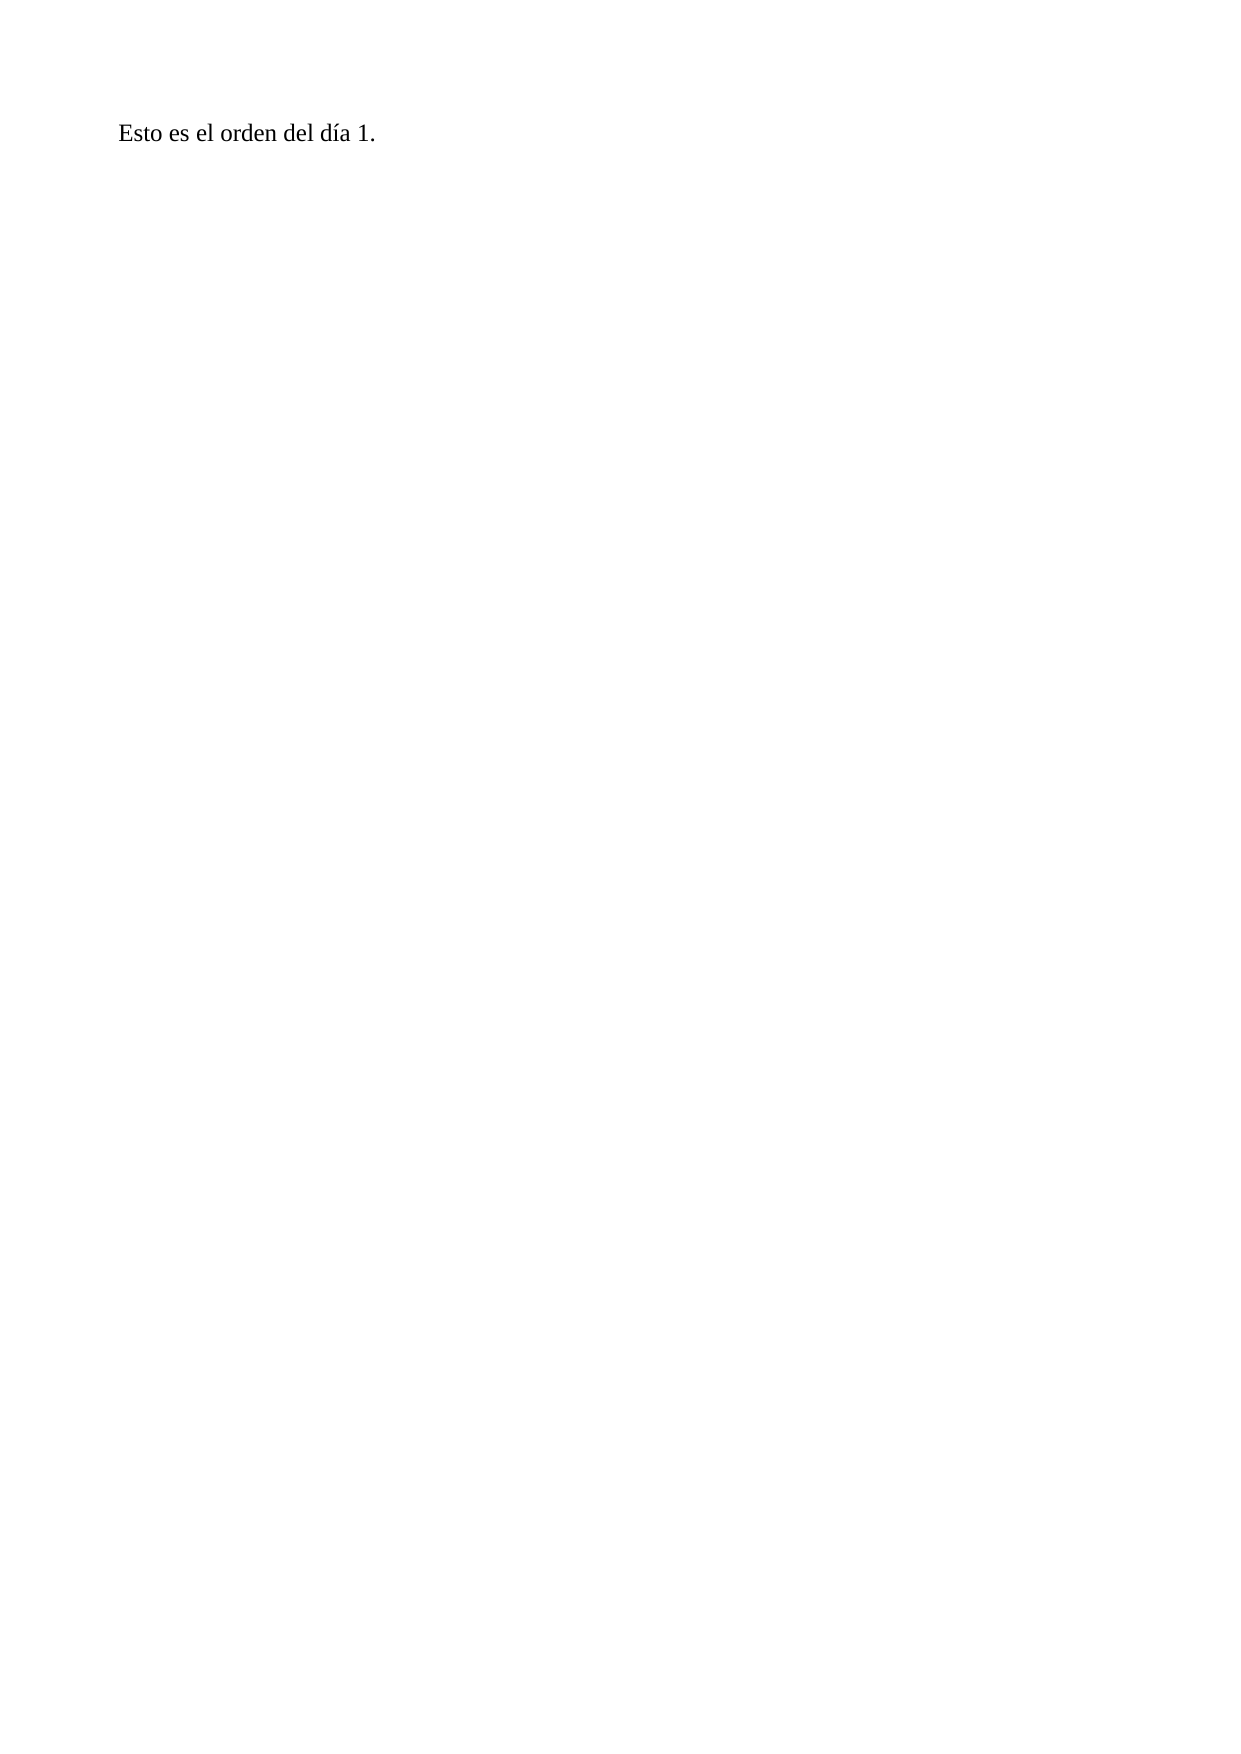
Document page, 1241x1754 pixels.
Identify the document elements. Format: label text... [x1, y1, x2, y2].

text Esto es el orden del día 1. [118, 118, 1122, 147]
